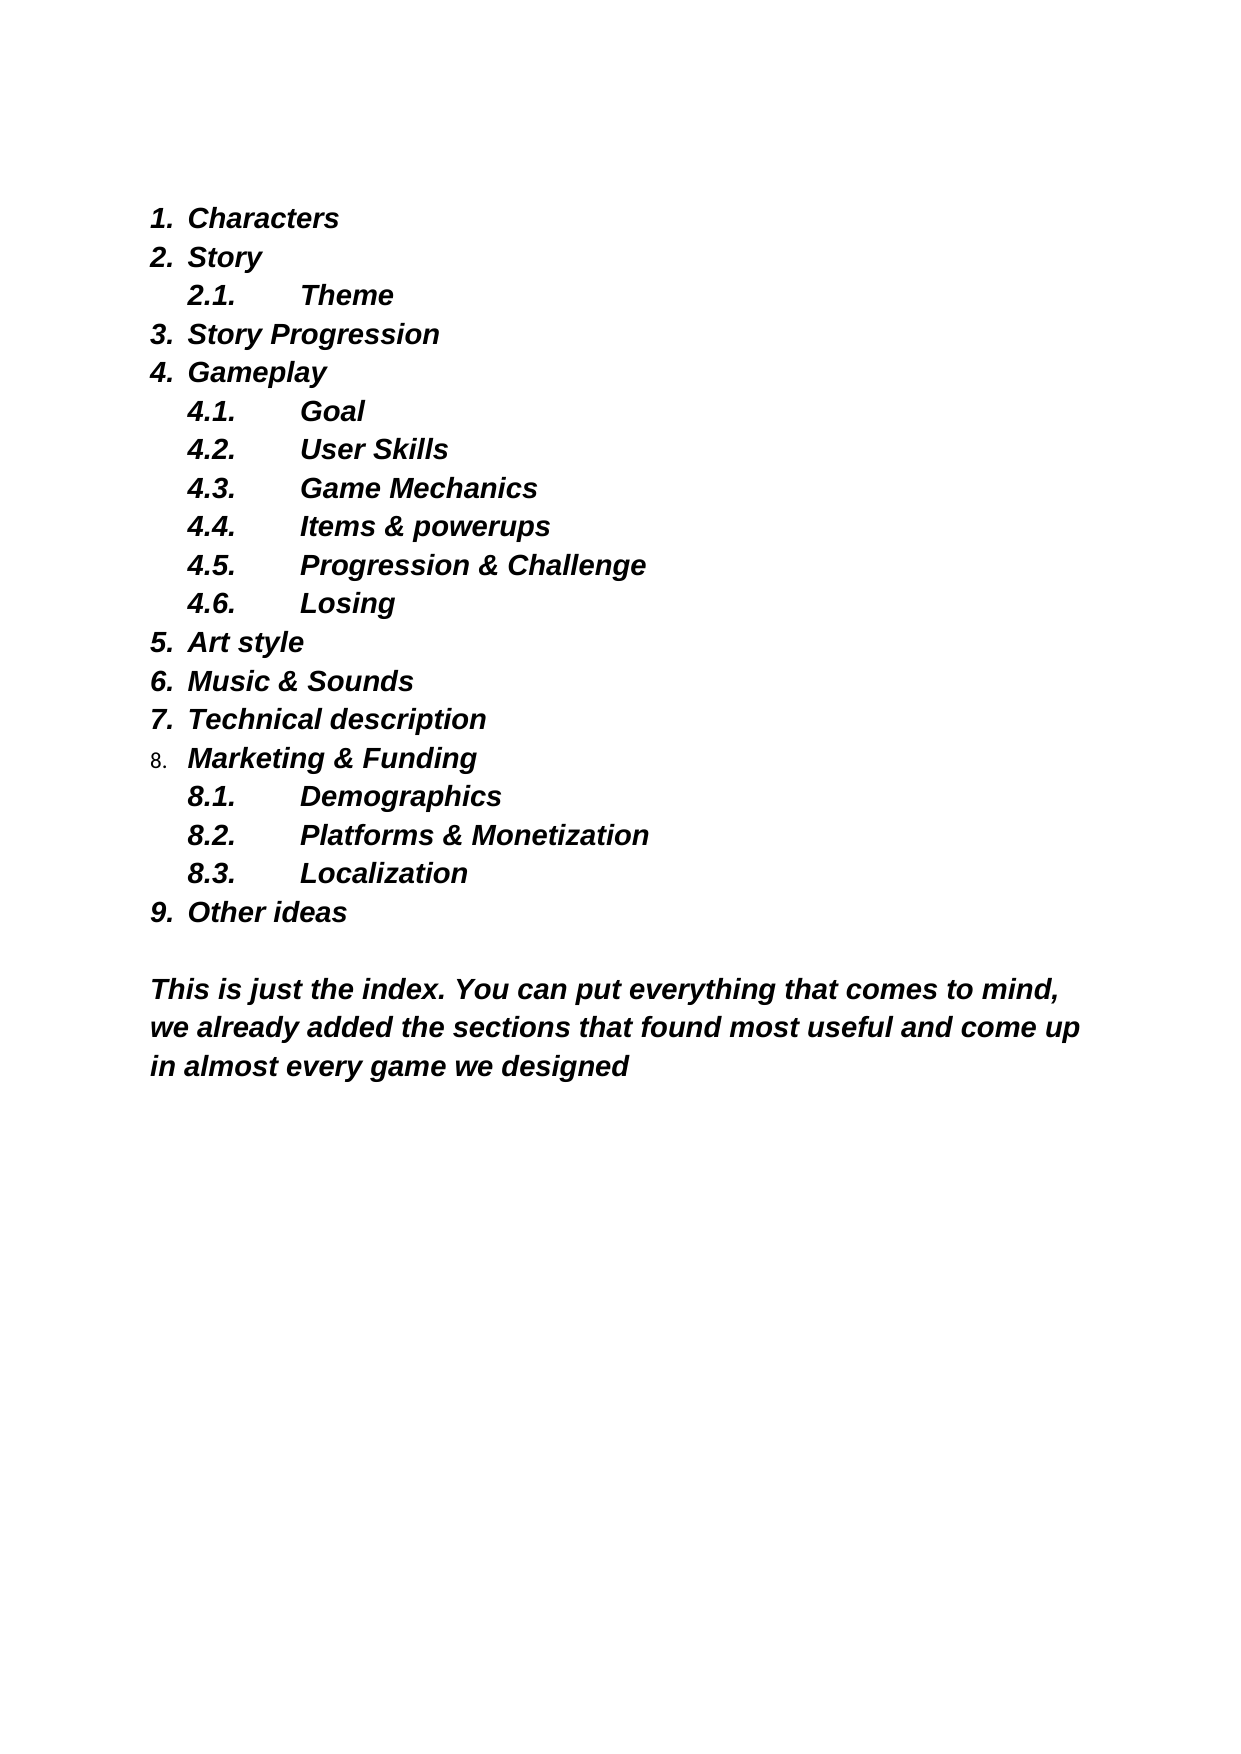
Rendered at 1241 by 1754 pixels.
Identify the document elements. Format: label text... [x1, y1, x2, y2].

list Music & Sounds [150, 663, 1090, 697]
list Story [150, 239, 1090, 273]
list Story Progression [150, 317, 1090, 350]
list Demographics [187, 779, 1090, 813]
list Technical description [150, 702, 1090, 736]
list Marketing & Funding [150, 741, 1090, 774]
list Theme [187, 278, 1090, 312]
list User Skills [187, 432, 1090, 466]
list Progression & Challenge [187, 548, 1090, 581]
list Goal [187, 394, 1090, 427]
list This is just the index. You can put everything that comes to mind, we already added the sections that found most useful and come up in almost every game we designed [150, 972, 1090, 1082]
list Gameplay [150, 355, 1090, 389]
list Losing [187, 586, 1090, 620]
list Game Mechanics [187, 471, 1090, 504]
list Art style [150, 625, 1090, 658]
list Platforms & Monetization [187, 818, 1090, 851]
list Characters [150, 201, 1090, 234]
list Localization [187, 856, 1090, 890]
list Other ideas [150, 895, 1090, 928]
list Items & powerups [187, 509, 1090, 543]
